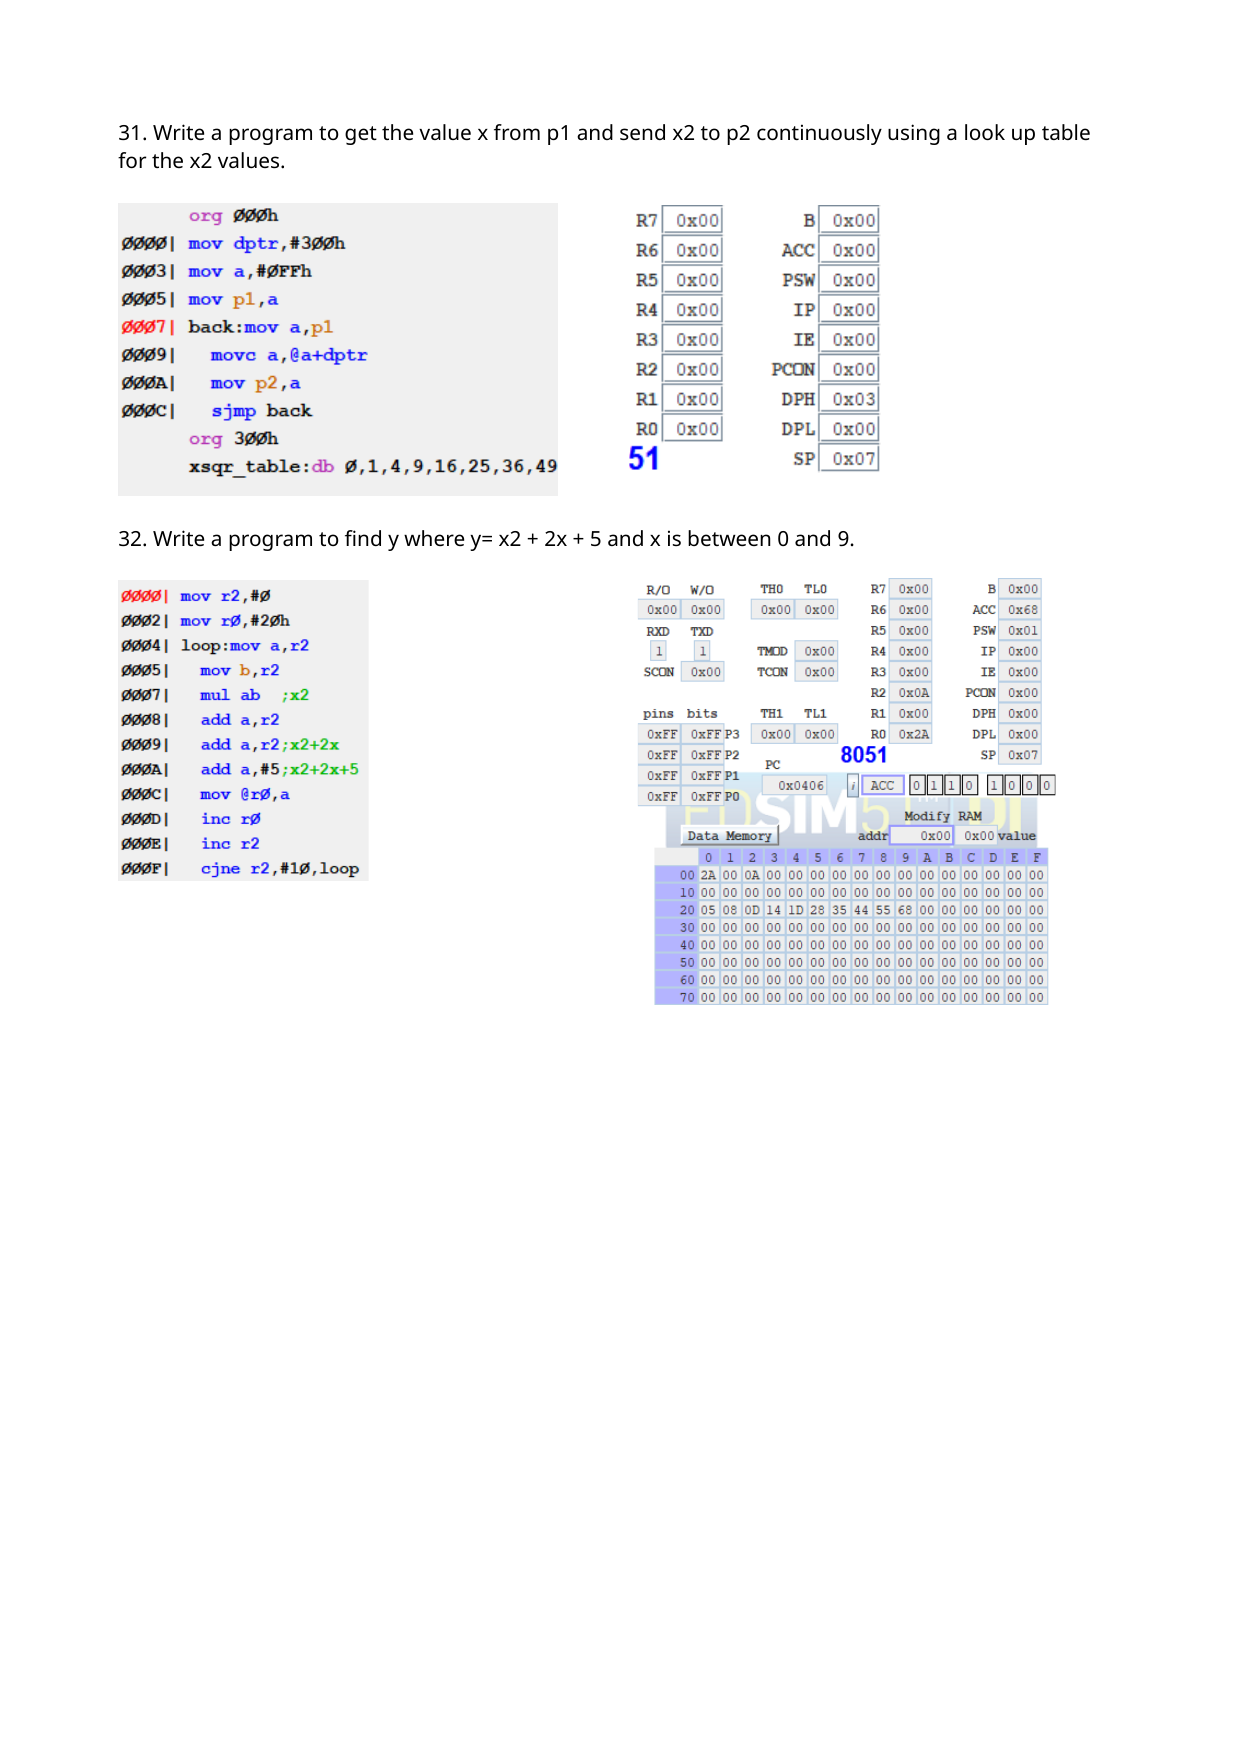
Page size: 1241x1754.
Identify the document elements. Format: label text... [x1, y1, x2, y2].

picture [637, 578, 1056, 1005]
picture [118, 580, 369, 881]
text 32. Write a program to find y where y= x2 + 2x + 5 and x is between 0 and 9. [118, 524, 1122, 552]
text 31. Write a program to get the value x from p1 and send x2 to p2 continuously using a look up table for the x2 values. [118, 118, 1122, 175]
picture [629, 205, 881, 473]
picture [118, 203, 558, 496]
